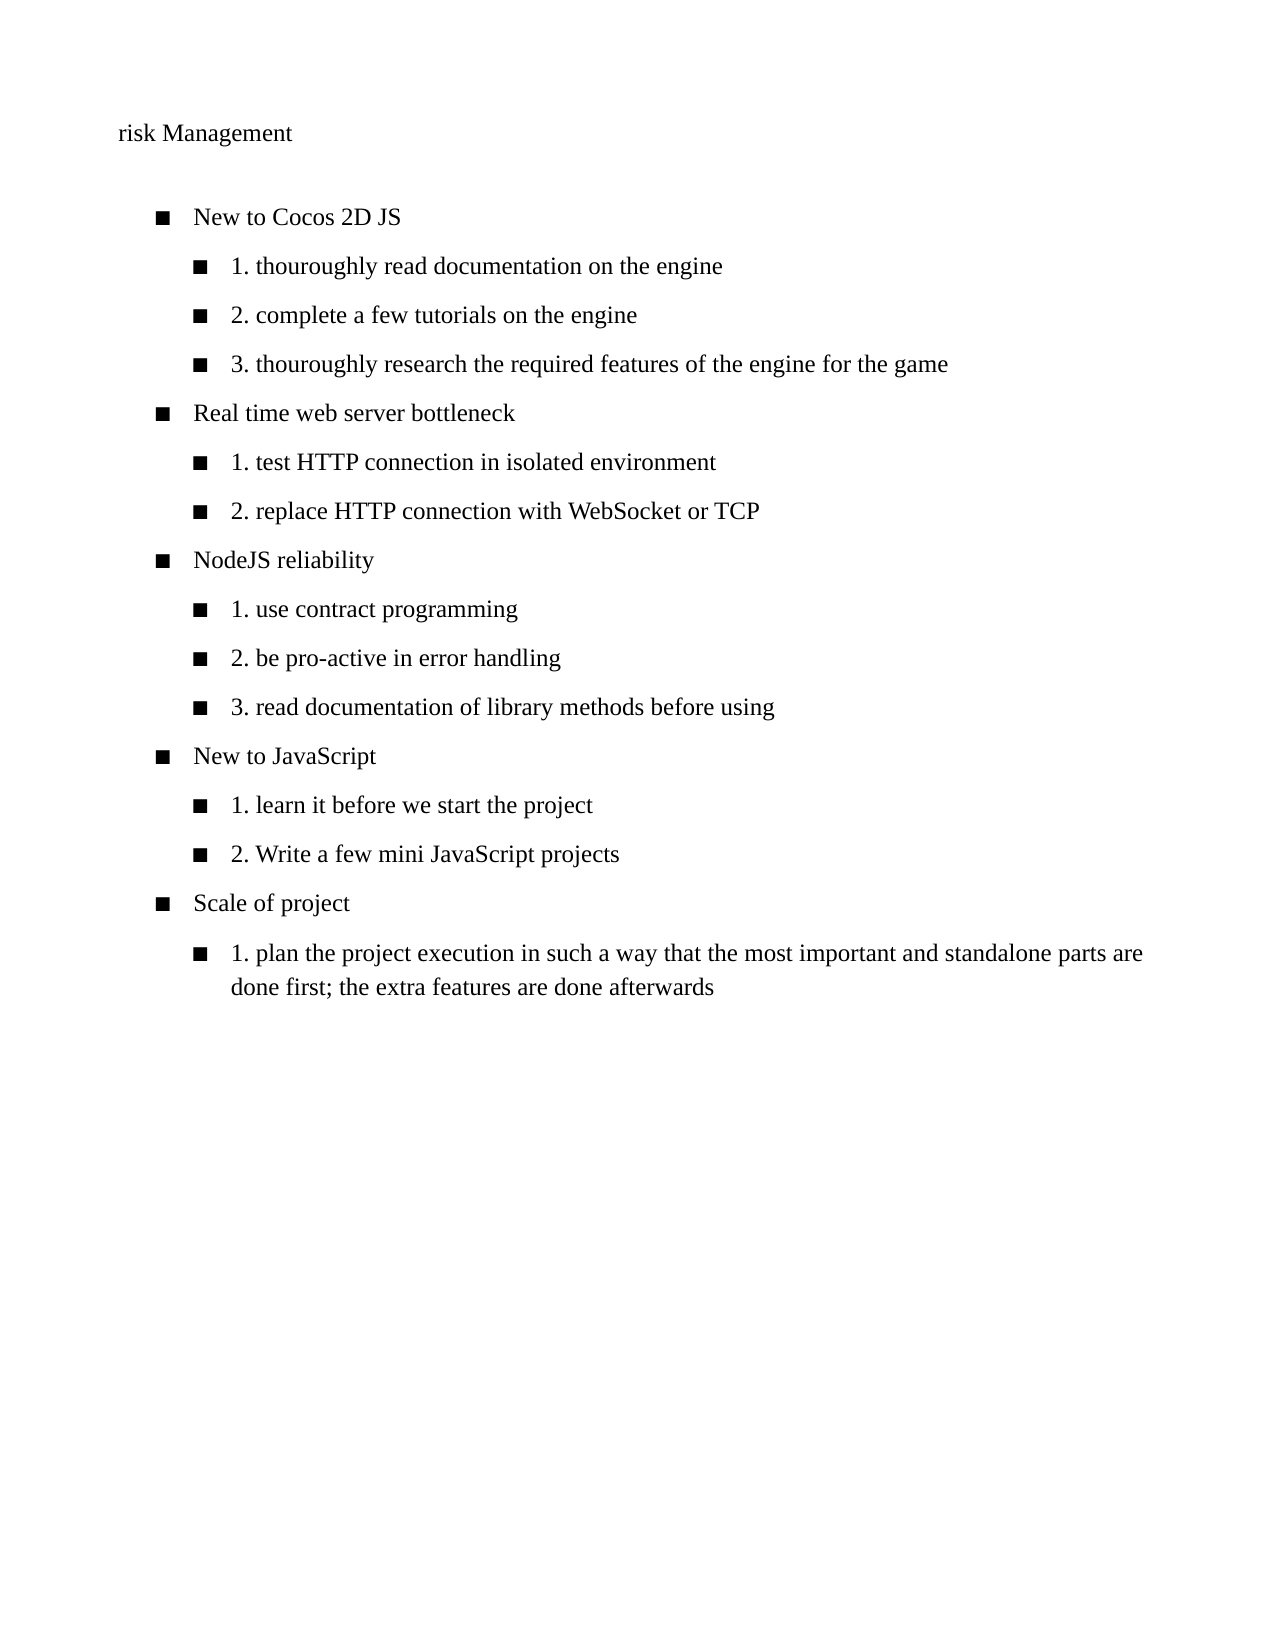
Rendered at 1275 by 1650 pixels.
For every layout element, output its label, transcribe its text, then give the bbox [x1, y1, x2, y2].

list 2. complete a few tutorials on the engine [193, 300, 1157, 328]
text risk Management [118, 118, 1157, 181]
list 1. learn it before we start the project [193, 790, 1157, 819]
list 3. thouroughly research the required features of the engine for the game [193, 349, 1157, 378]
list 3. read documentation of library methods before using [193, 692, 1157, 721]
list New to Cocos 2D JS [156, 202, 1157, 230]
list 1. test HTTP connection in isolated environment [193, 447, 1157, 476]
list 2. replace HTTP connection with WebSocket or TCP [193, 496, 1157, 525]
list 1. use contract programming [193, 594, 1157, 623]
list 2. Write a few mini JavaScript projects [193, 839, 1157, 868]
list New to JavaScript [156, 741, 1157, 770]
list 2. be pro-active in error handling [193, 643, 1157, 672]
list NodeJS reliability [156, 545, 1157, 574]
list 1. plan the project execution in such a way that the most important and standalone parts are done first; the extra features are done afterwards [193, 938, 1157, 1104]
list 1. thouroughly read documentation on the engine [193, 251, 1157, 279]
list Scale of project [156, 888, 1157, 917]
list Real time web server bottleneck [156, 398, 1157, 427]
